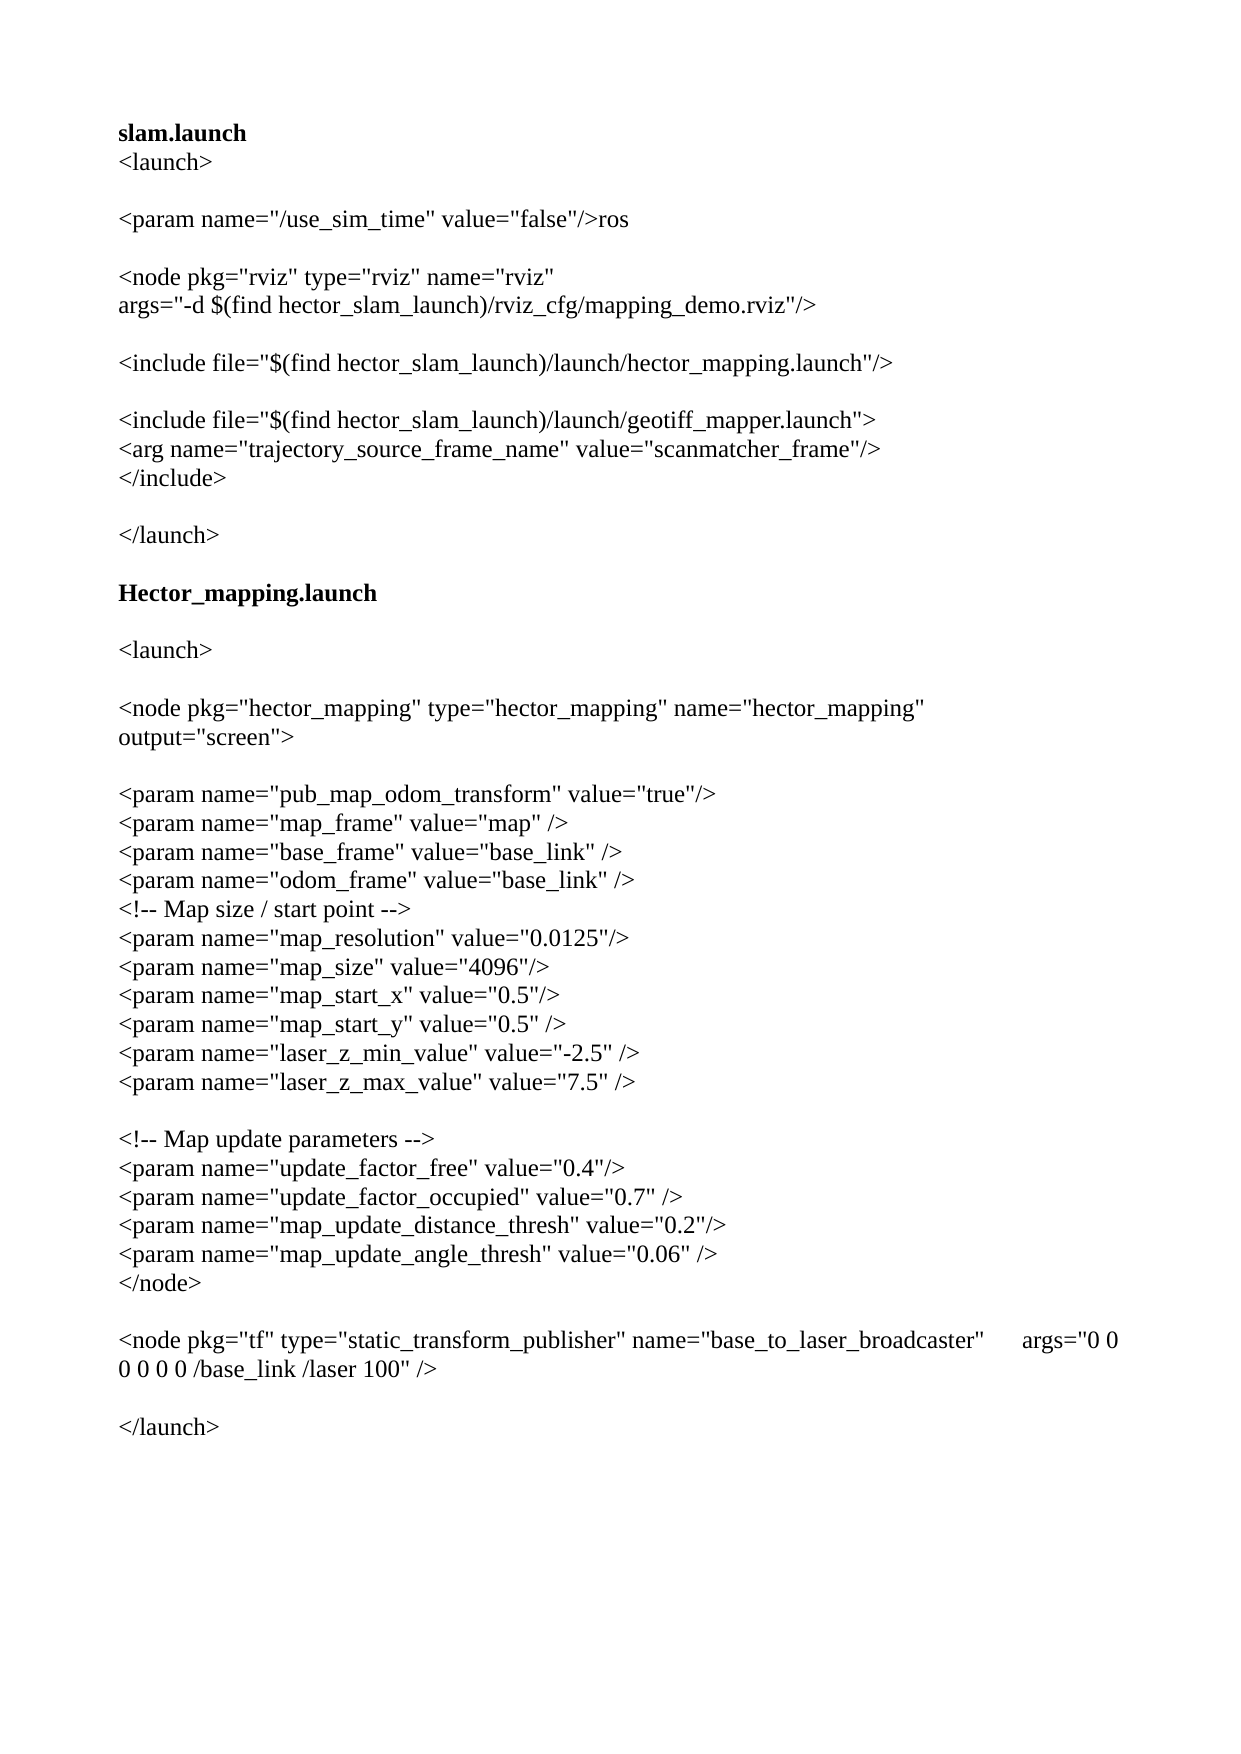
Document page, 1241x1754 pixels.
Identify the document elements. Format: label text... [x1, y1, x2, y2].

text <param name="map_update_angle_thresh" value="0.06" /> [118, 1239, 1122, 1268]
text <param name="update_factor_free" value="0.4"/> [118, 1153, 1122, 1182]
text </launch> [118, 1412, 1122, 1441]
text args="-d $(find hector_slam_launch)/rviz_cfg/mapping_demo.rviz"/> [118, 291, 1122, 319]
text <!-- Map update parameters --> [118, 1124, 1122, 1153]
text </node> [118, 1268, 1122, 1297]
text <param name="laser_z_min_value" value="-2.5" /> [118, 1038, 1122, 1067]
text <param name="base_frame" value="base_link" /> [118, 837, 1122, 866]
text Hector_mapping.launch [118, 578, 1122, 607]
text <param name="map_update_distance_thresh" value="0.2"/> [118, 1211, 1122, 1239]
text <param name="laser_z_max_value" value="7.5" /> [118, 1067, 1122, 1096]
text <param name="map_size" value="4096"/> [118, 952, 1122, 981]
text <param name="map_start_x" value="0.5"/> [118, 981, 1122, 1009]
text <node pkg="tf" type="static_transform_publisher" name="base_to_laser_broadcaster" args="0 0 0 0 0 0 /base_link /laser 100" /> [118, 1326, 1122, 1383]
text <param name="map_frame" value="map" /> [118, 808, 1122, 837]
text <launch> [118, 147, 1122, 176]
text <include file="$(find hector_slam_launch)/launch/geotiff_mapper.launch"> [118, 406, 1122, 434]
text </launch> [118, 521, 1122, 549]
text <launch> [118, 636, 1122, 664]
text <include file="$(find hector_slam_launch)/launch/hector_mapping.launch"/> [118, 348, 1122, 377]
text <param name="map_start_y" value="0.5" /> [118, 1009, 1122, 1038]
text <arg name="trajectory_source_frame_name" value="scanmatcher_frame"/> [118, 434, 1122, 463]
text <!-- Map size / start point --> [118, 894, 1122, 923]
text <param name="map_resolution" value="0.0125"/> [118, 923, 1122, 952]
text <param name="odom_frame" value="base_link" /> [118, 866, 1122, 894]
text </include> [118, 463, 1122, 492]
text <param name="pub_map_odom_transform" value="true"/> [118, 779, 1122, 808]
text <param name="update_factor_occupied" value="0.7" /> [118, 1182, 1122, 1211]
text slam.launch [118, 118, 1122, 147]
text <param name="/use_sim_time" value="false"/>ros [118, 204, 1122, 233]
text <node pkg="hector_mapping" type="hector_mapping" name="hector_mapping" output="screen"> [118, 693, 1122, 751]
text <node pkg="rviz" type="rviz" name="rviz" [118, 262, 1122, 291]
